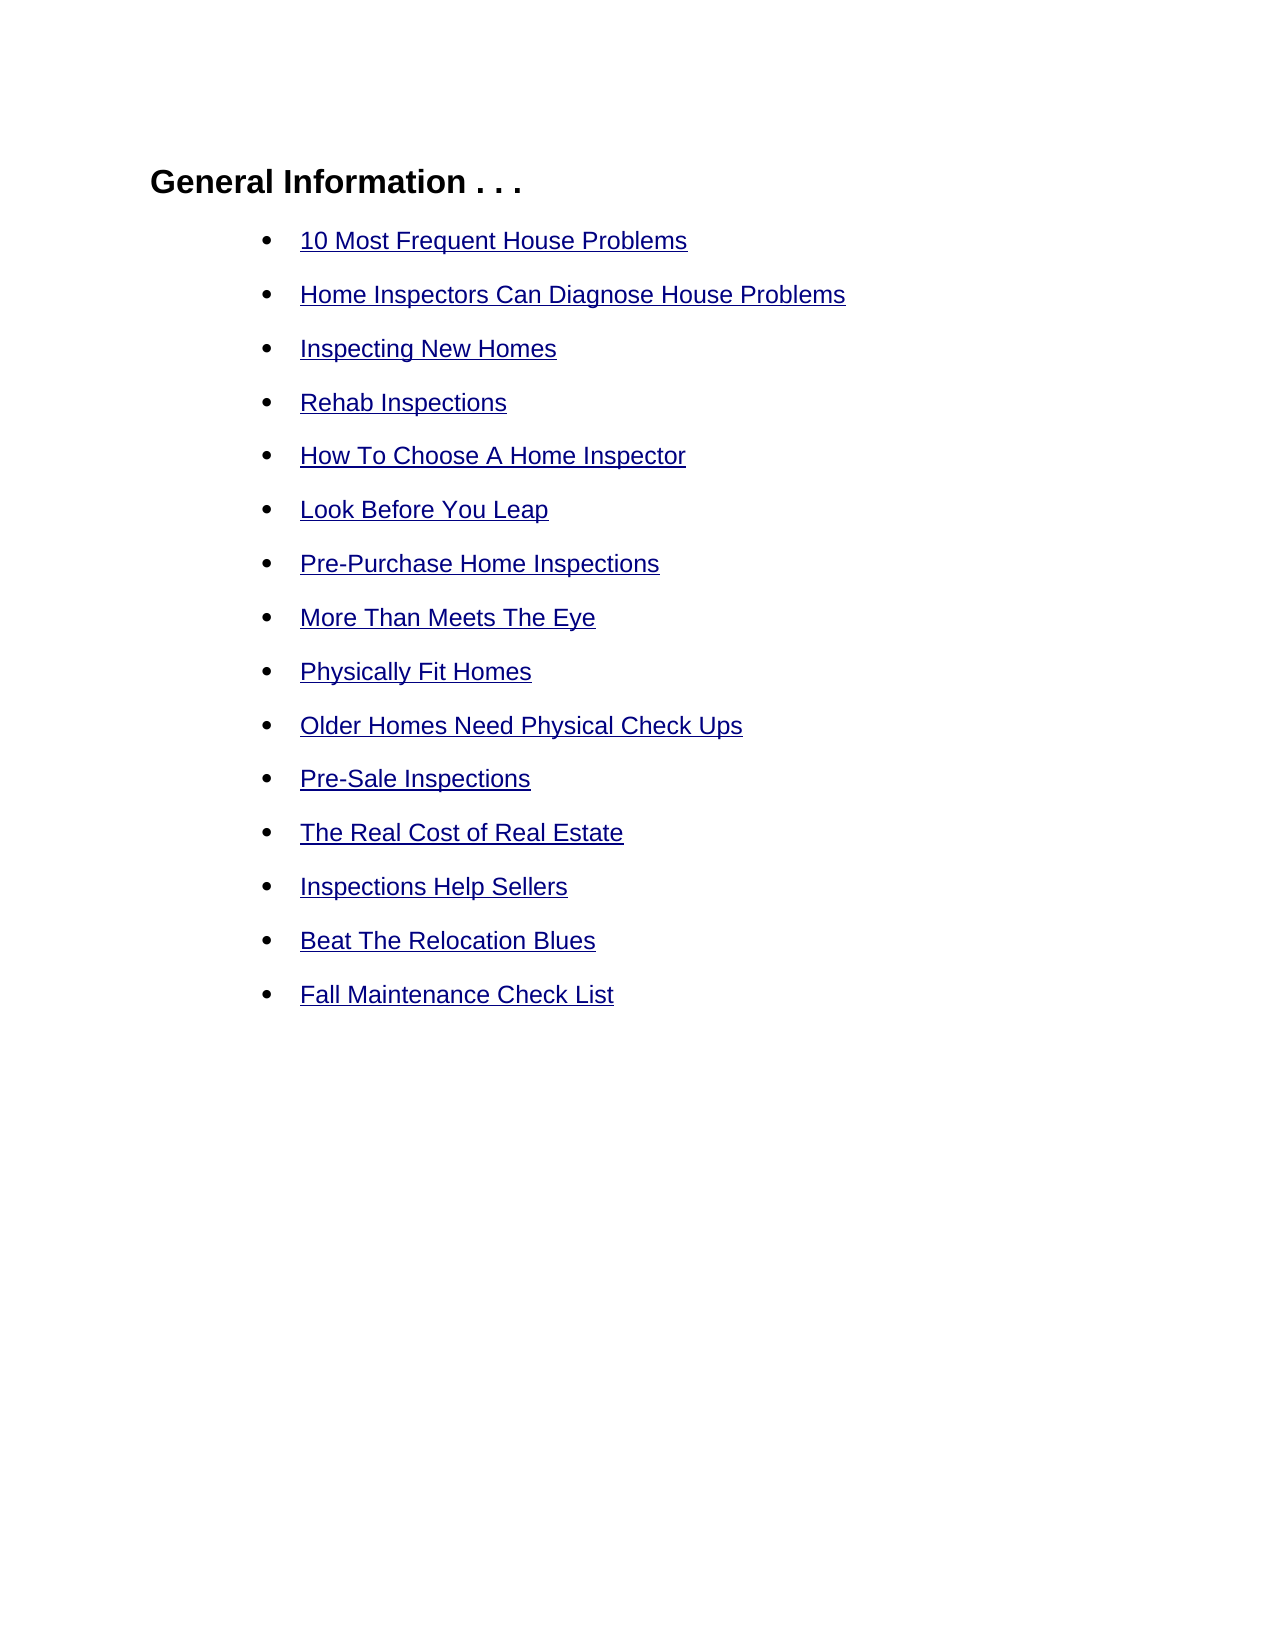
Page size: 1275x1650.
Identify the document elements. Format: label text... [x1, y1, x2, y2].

list How To Choose A Home Inspector [262, 441, 1125, 470]
list Beat The Relocation Blues [262, 926, 1125, 955]
list Rehab Inspections [262, 387, 1125, 416]
text General Information . . . [150, 162, 1125, 201]
list Older Homes Need Physical Check Ups [262, 711, 1125, 739]
list The Real Cost of Real Estate [262, 818, 1125, 847]
list 10 Most Frequent House Problems [262, 226, 1125, 255]
list More Than Meets The Eye [262, 603, 1125, 632]
list Inspections Help Sellers [262, 872, 1125, 901]
list Pre-Sale Inspections [262, 764, 1125, 793]
list Look Before You Leap [262, 495, 1125, 524]
list Home Inspectors Can Diagnose House Problems [262, 280, 1125, 309]
list Inspecting New Homes [262, 334, 1125, 362]
list Pre-Purchase Home Inspections [262, 549, 1125, 578]
list Physically Fit Homes [262, 657, 1125, 686]
list Fall Maintenance Check List [262, 980, 1125, 1009]
